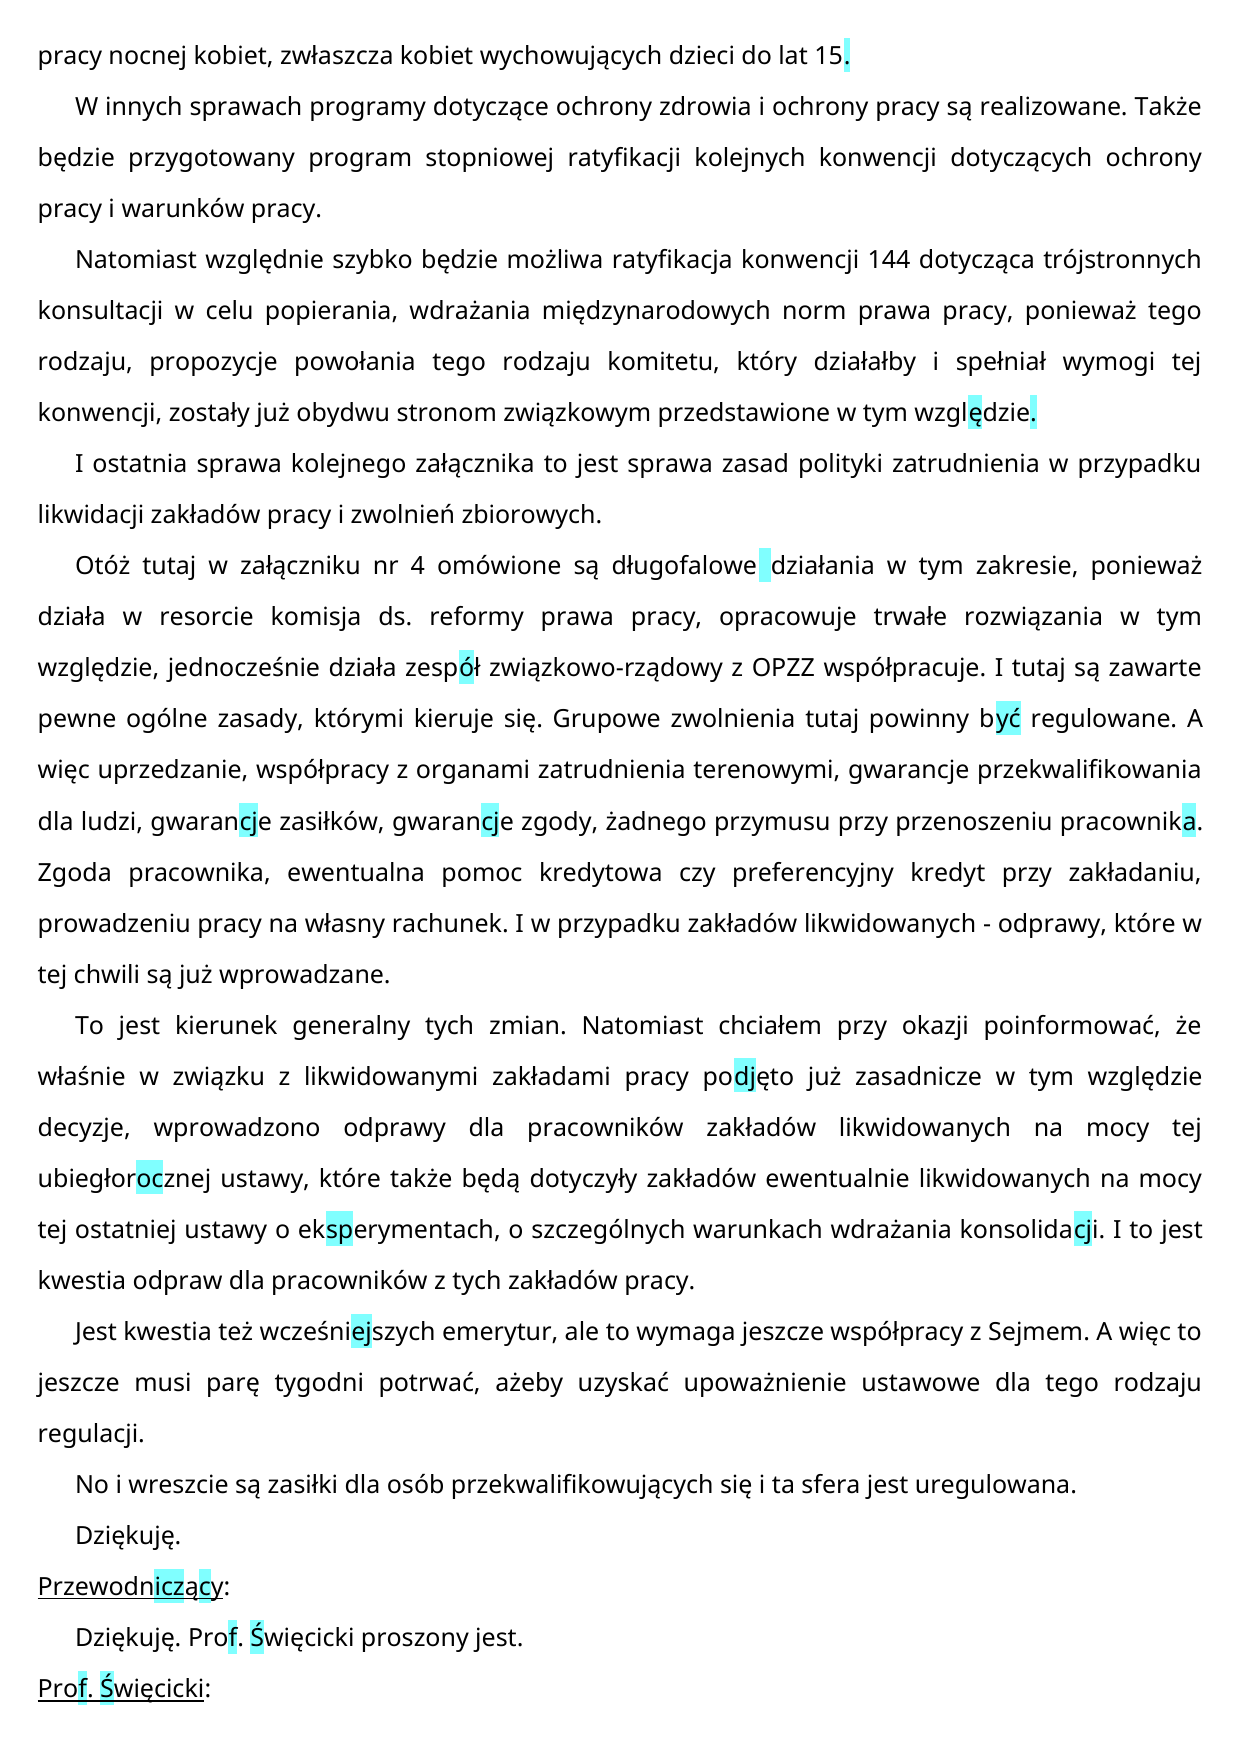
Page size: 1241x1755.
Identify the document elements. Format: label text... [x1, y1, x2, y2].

text Otóż tutaj w załączniku nr 4 omówione są długofalowe działania w tym zakresie, ponieważ działa w resorcie komisja ds. reformy prawa pracy, opracowuje trwałe rozwiązania w tym względzie, jednocześnie działa zespół związkowo-rządowy z OPZZ współpracuje. I tutaj są zawarte pewne ogólne zasady, którymi kieruje się. Grupowe zwolnienia tutaj powinny być regulowane. A więc uprzedzanie, współpracy z organami zatrudnienia terenowymi, gwarancje przekwalifikowania dla ludzi, gwarancje zasiłków, gwarancje zgody, żadnego przymusu przy przenoszeniu pracownika. Zgoda pracownika, ewentualna pomoc kredytowa czy preferencyjny kredyt przy zakładaniu, prowadzeniu pracy na własny rachunek. I w przypadku zakładów likwidowanych - odprawy, które w tej chwili są już wprowadzane. [37, 548, 1203, 990]
text Jest kwestia też wcześniejszych emerytur, ale to wymaga jeszcze współpracy z Sejmem. A więc to jeszcze musi parę tygodni potrwać, ażeby uzyskać upoważnienie ustawowe dla tego rodzaju regulacji. [37, 1313, 1203, 1450]
text Dziękuję. [37, 1518, 1203, 1552]
text Dziękuję. Prof. Święcicki proszony jest. [37, 1620, 1203, 1654]
text No i wreszcie są zasiłki dla osób przekwalifikowujących się i ta sfera jest uregulowana. [37, 1467, 1203, 1501]
text To jest kierunek generalny tych zmian. Natomiast chciałem przy okazji poinformować, że właśnie w związku z likwidowanymi zakładami pracy podjęto już zasadnicze w tym względzie decyzje, wprowadzono odprawy dla pracowników zakładów likwidowanych na mocy tej ubiegłorocznej ustawy, które także będą dotyczyły zakładów ewentualnie likwidowanych na mocy tej ostatniej ustawy o eksperymentach, o szczególnych warunkach wdrażania konsolidacji. I to jest kwestia odpraw dla pracowników z tych zakładów pracy. [37, 1007, 1203, 1297]
text pracy nocnej kobiet, zwłaszcza kobiet wychowujących dzieci do lat 15. [37, 37, 1203, 72]
text Natomiast względnie szybko będzie możliwa ratyfikacja konwencji 144 dotycząca trójstronnych konsultacji w celu popierania, wdrażania międzynarodowych norm prawa pracy, ponieważ tego rodzaju, propozycje powołania tego rodzaju komitetu, który działałby i spełniał wymogi tej konwencji, zostały już obydwu stronom związkowym przedstawione w tym względzie. [37, 242, 1203, 429]
text W innych sprawach programy dotyczące ochrony zdrowia i ochrony pracy są realizowane. Także będzie przygotowany program stopniowej ratyfikacji kolejnych konwencji dotyczących ochrony pracy i warunków pracy. [37, 88, 1203, 225]
text I ostatnia sprawa kolejnego załącznika to jest sprawa zasad polityki zatrudnienia w przypadku likwidacji zakładów pracy i zwolnień zbiorowych. [37, 446, 1203, 531]
text Przewodniczący: [37, 1569, 1203, 1603]
text Prof. Święcicki: [37, 1671, 1203, 1705]
